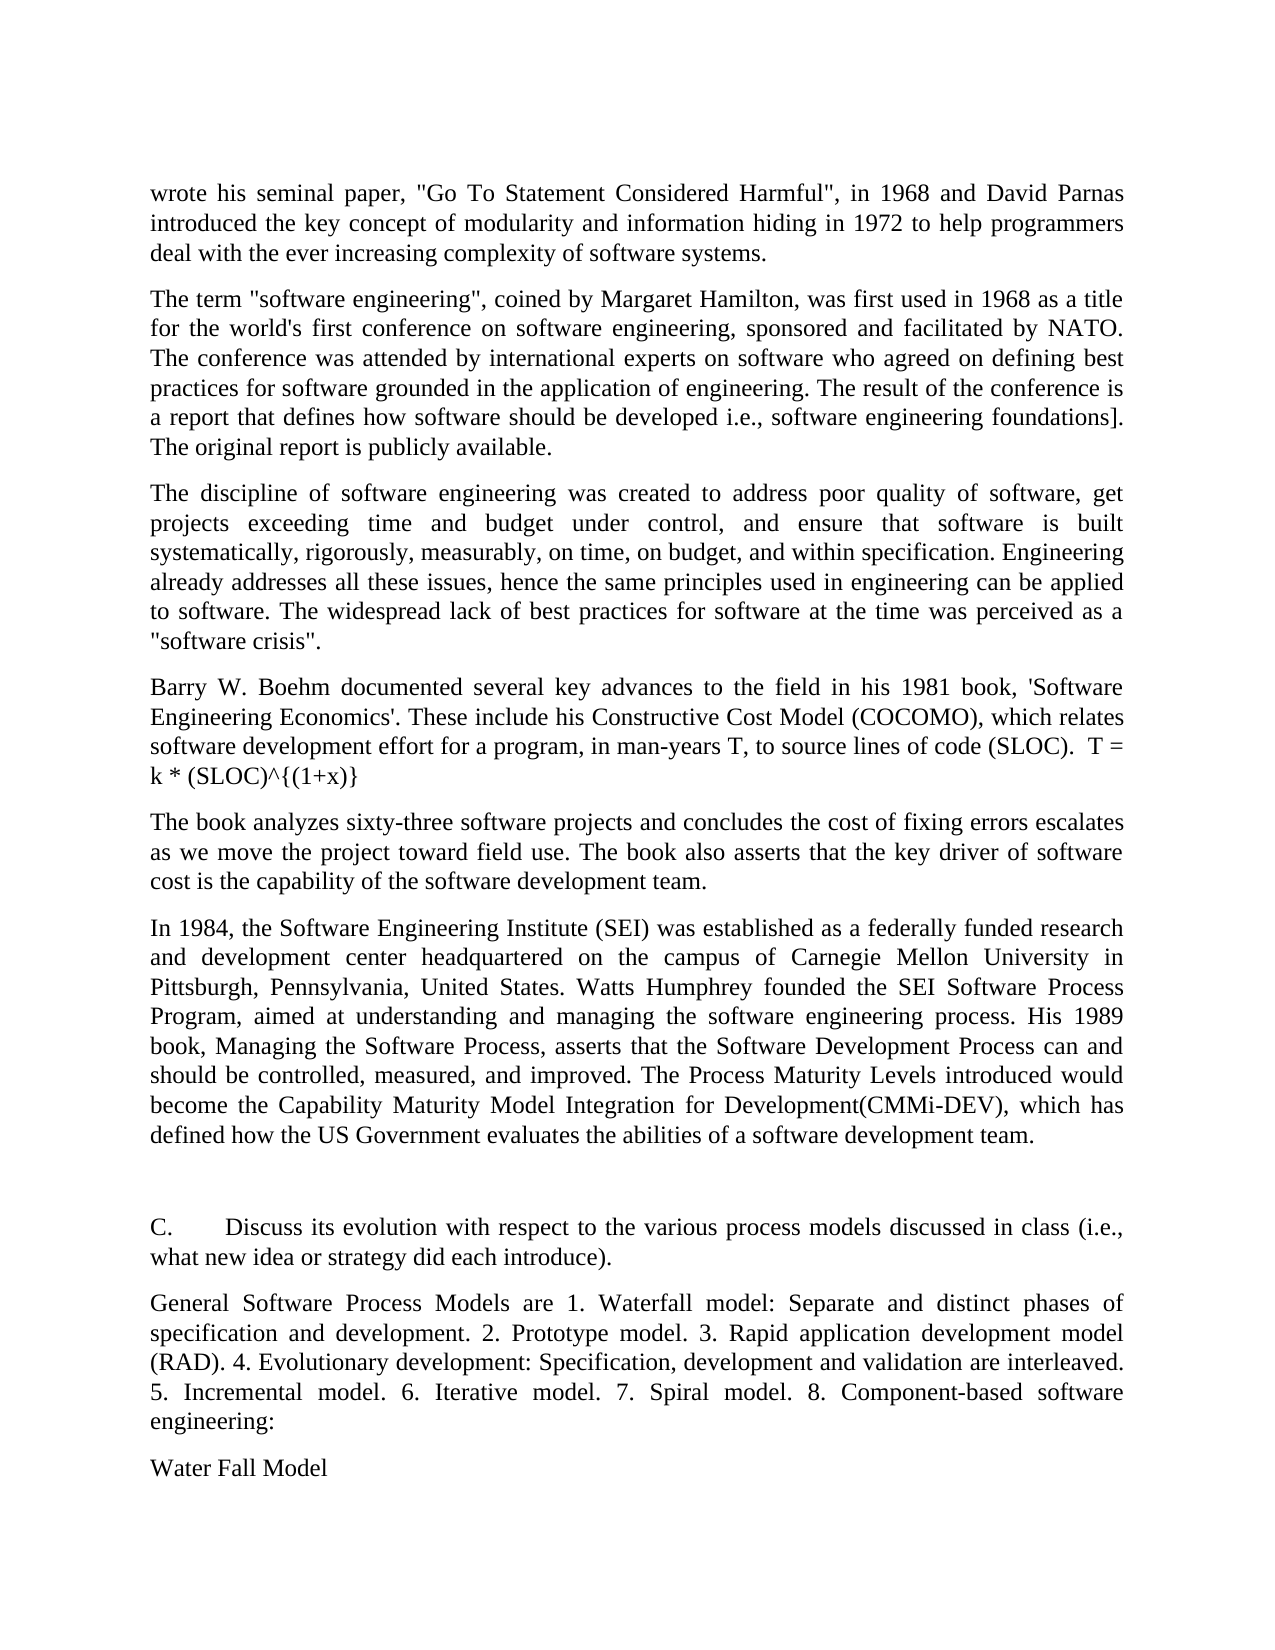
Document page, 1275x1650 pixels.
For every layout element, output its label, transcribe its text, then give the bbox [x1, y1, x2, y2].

text Barry W. Boehm documented several key advances to the field in his 1981 book, 'Software Engineering Economics'. These include his Constructive Cost Model (COCOMO), which relates software development effort for a program, in man-years T, to source lines of code (SLOC). T = k * (SLOC)^{(1+x)} [150, 673, 1125, 790]
text Water Fall Model [150, 1454, 1125, 1481]
text wrote his seminal paper, "Go To Statement Considered Harmful", in 1968 and David Parnas introduced the key concept of modularity and information hiding in 1972 to help programmers deal with the ever increasing complexity of software systems. [150, 179, 1125, 266]
text The discipline of software engineering was created to address poor quality of software, get projects exceeding time and budget under control, and ensure that software is built systematically, rigorously, measurably, on time, on budget, and within specification. Engineering already addresses all these issues, hence the same principles used in engineering can be applied to software. The widespread lack of best practices for software at the time was perceived as a "software crisis". [150, 479, 1125, 655]
text General Software Process Models are 1. Waterfall model: Separate and distinct phases of specification and development. 2. Prototype model. 3. Rapid application development model (RAD). 4. Evolutionary development: Specification, development and validation are interleaved. 5. Incremental model. 6. Iterative model. 7. Spiral model. 8. Component-based software engineering: [150, 1289, 1125, 1435]
text C. Discuss its evolution with respect to the various process models discussed in class (i.e., what new idea or strategy did each introduce). [150, 1213, 1125, 1271]
text The term "software engineering", coined by Margaret Hamilton, was first used in 1968 as a title for the world's first conference on software engineering, sponsored and facilitated by NATO. The conference was attended by international experts on software who agreed on defining best practices for software grounded in the application of engineering. The result of the conference is a report that defines how software should be developed i.e., software engineering foundations]. The original report is publicly available. [150, 285, 1125, 461]
text The book analyzes sixty-three software projects and concludes the cost of fixing errors escalates as we move the project toward field use. The book also asserts that the key driver of software cost is the capability of the software development team. [150, 808, 1125, 895]
text In 1984, the Software Engineering Institute (SEI) was established as a federally funded research and development center headquartered on the campus of Carnegie Mellon University in Pittsburgh, Pennsylvania, United States. Watts Humphrey founded the SEI Software Process Program, aimed at understanding and managing the software engineering process. His 1989 book, Managing the Software Process, asserts that the Software Development Process can and should be controlled, measured, and improved. The Process Maturity Levels introduced would become the Capability Maturity Model Integration for Development(CMMi-DEV), which has defined how the US Government evaluates the abilities of a software development team. [150, 914, 1125, 1148]
